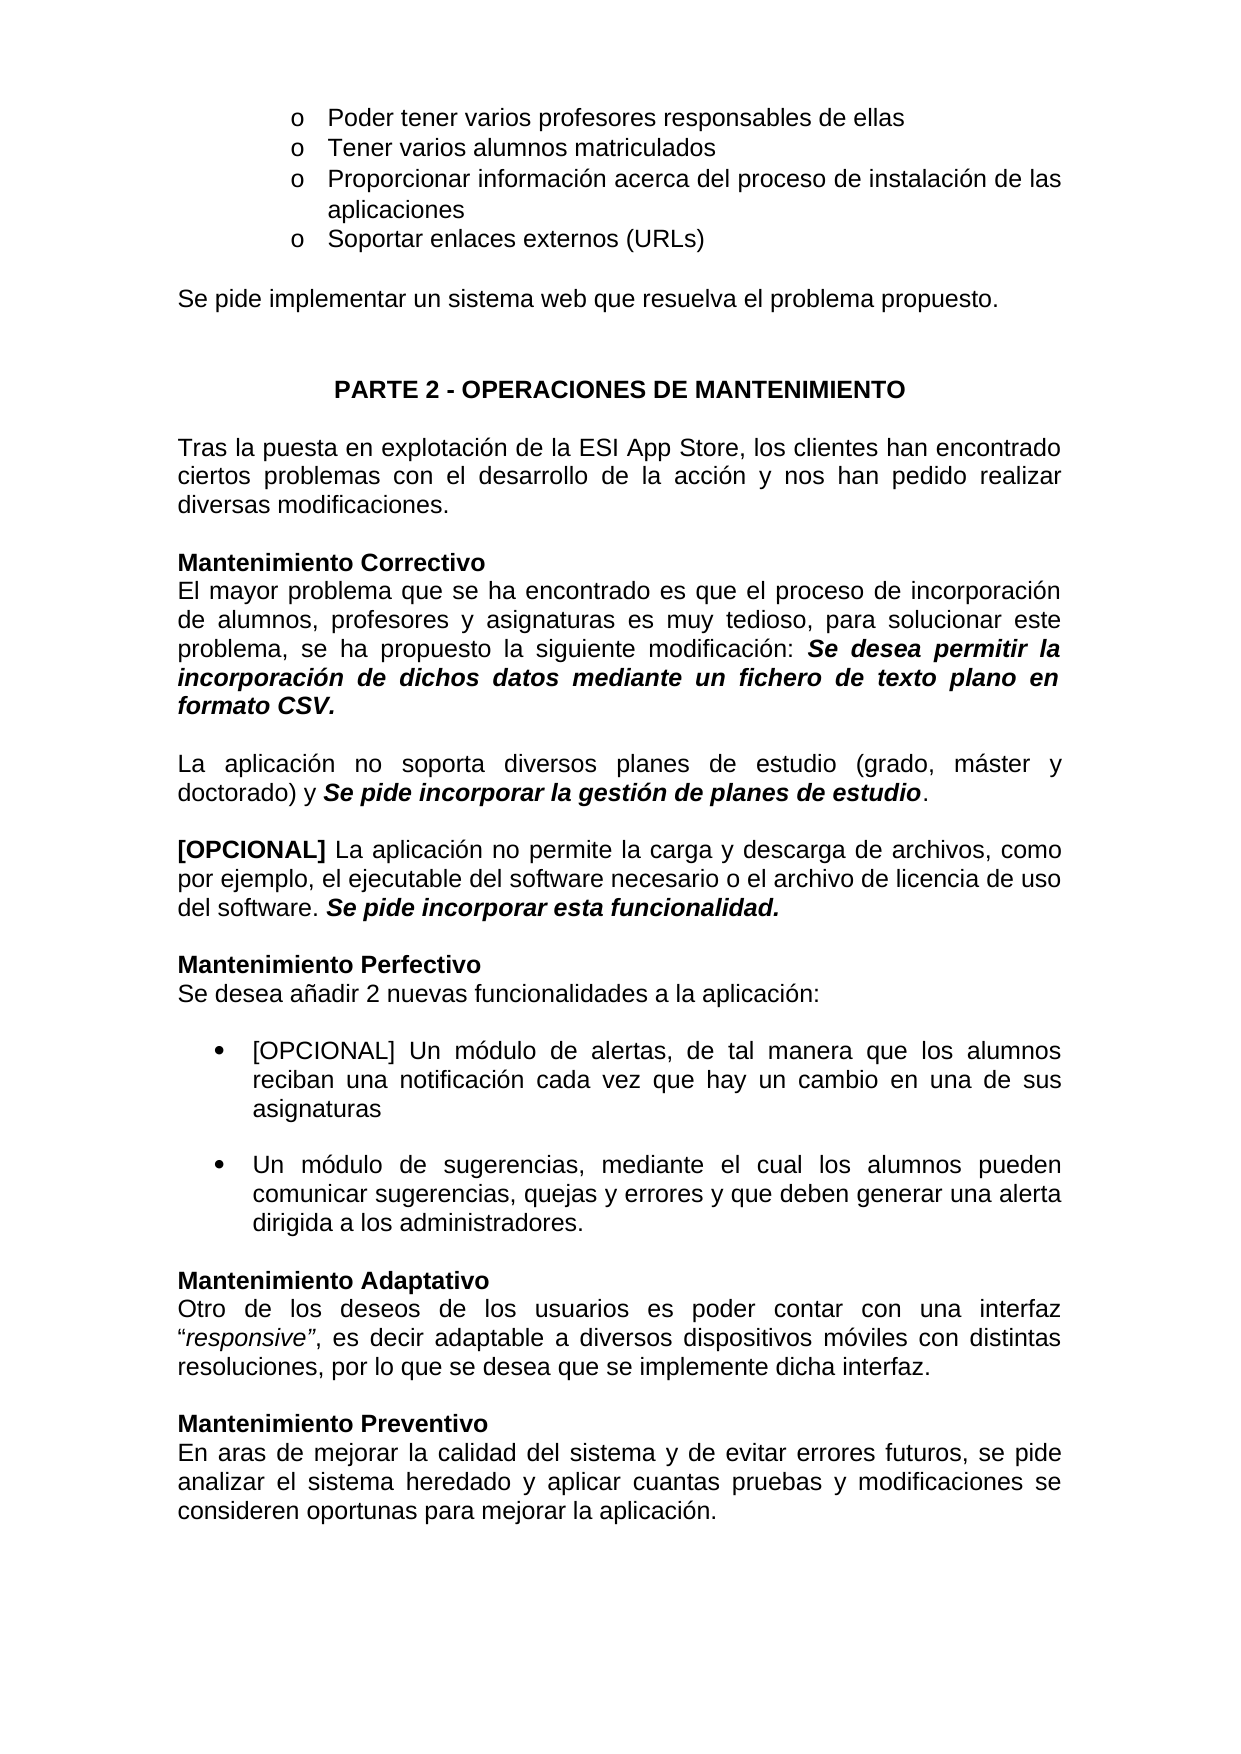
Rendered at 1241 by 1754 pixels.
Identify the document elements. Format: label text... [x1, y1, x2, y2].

text El mayor problema que se ha encontrado es que el proceso de incorporación de alumnos, profesores y asignaturas es muy tedioso, para solucionar este problema, se ha propuesto la siguiente modificación: Se desea permitir la incorporación de dichos datos mediante un fichero de texto plano en formato CSV. [177, 576, 1063, 720]
list Poder tener varios profesores responsables de ellas [290, 102, 1063, 133]
list Proporcionar información acerca del proceso de instalación de las aplicaciones [290, 164, 1063, 224]
text Se pide implementar un sistema web que resuelva el problema propuesto. [177, 284, 1063, 312]
text Mantenimiento Adaptativo [177, 1266, 1063, 1294]
text [OPCIONAL] La aplicación no permite la carga y descarga de archivos, como por ejemplo, el ejecutable del software necesario o el archivo de licencia de uso del software. Se pide incorporar esta funcionalidad. [177, 835, 1063, 921]
text Mantenimiento Preventivo [177, 1409, 1063, 1438]
list [OPCIONAL] Un módulo de alertas, de tal manera que los alumnos reciban una notificación cada vez que hay un cambio en una de sus asignaturas [215, 1036, 1063, 1123]
text Mantenimiento Correctivo [177, 548, 1063, 576]
list Tener varios alumnos matriculados [290, 133, 1063, 164]
list Un módulo de sugerencias, mediante el cual los alumnos pueden comunicar sugerencias, quejas y errores y que deben generar una alerta dirigida a los administradores. [215, 1151, 1063, 1237]
list Soportar enlaces externos (URLs) [290, 224, 1063, 255]
text Mantenimiento Perfectivo [177, 950, 1063, 979]
text La aplicación no soporta diversos planes de estudio (grado, máster y doctorado) y Se pide incorporar la gestión de planes de estudio. [177, 749, 1063, 806]
text Otro de los deseos de los usuarios es poder contar con una interfaz “responsive”, es decir adaptable a diversos dispositivos móviles con distintas resoluciones, por lo que se desea que se implemente dicha interfaz. [177, 1294, 1063, 1381]
text Se desea añadir 2 nuevas funcionalidades a la aplicación: [177, 979, 1063, 1008]
subtitle PARTE 2 - OPERACIONES DE MANTENIMIENTO [177, 374, 1063, 403]
text En aras de mejorar la calidad del sistema y de evitar errores futuros, se pide analizar el sistema heredado y aplicar cuantas pruebas y modificaciones se consideren oportunas para mejorar la aplicación. [177, 1438, 1063, 1524]
text Tras la puesta en explotación de la ESI App Store, los clientes han encontrado ciertos problemas con el desarrollo de la acción y nos han pedido realizar diversas modificaciones. [177, 433, 1063, 519]
